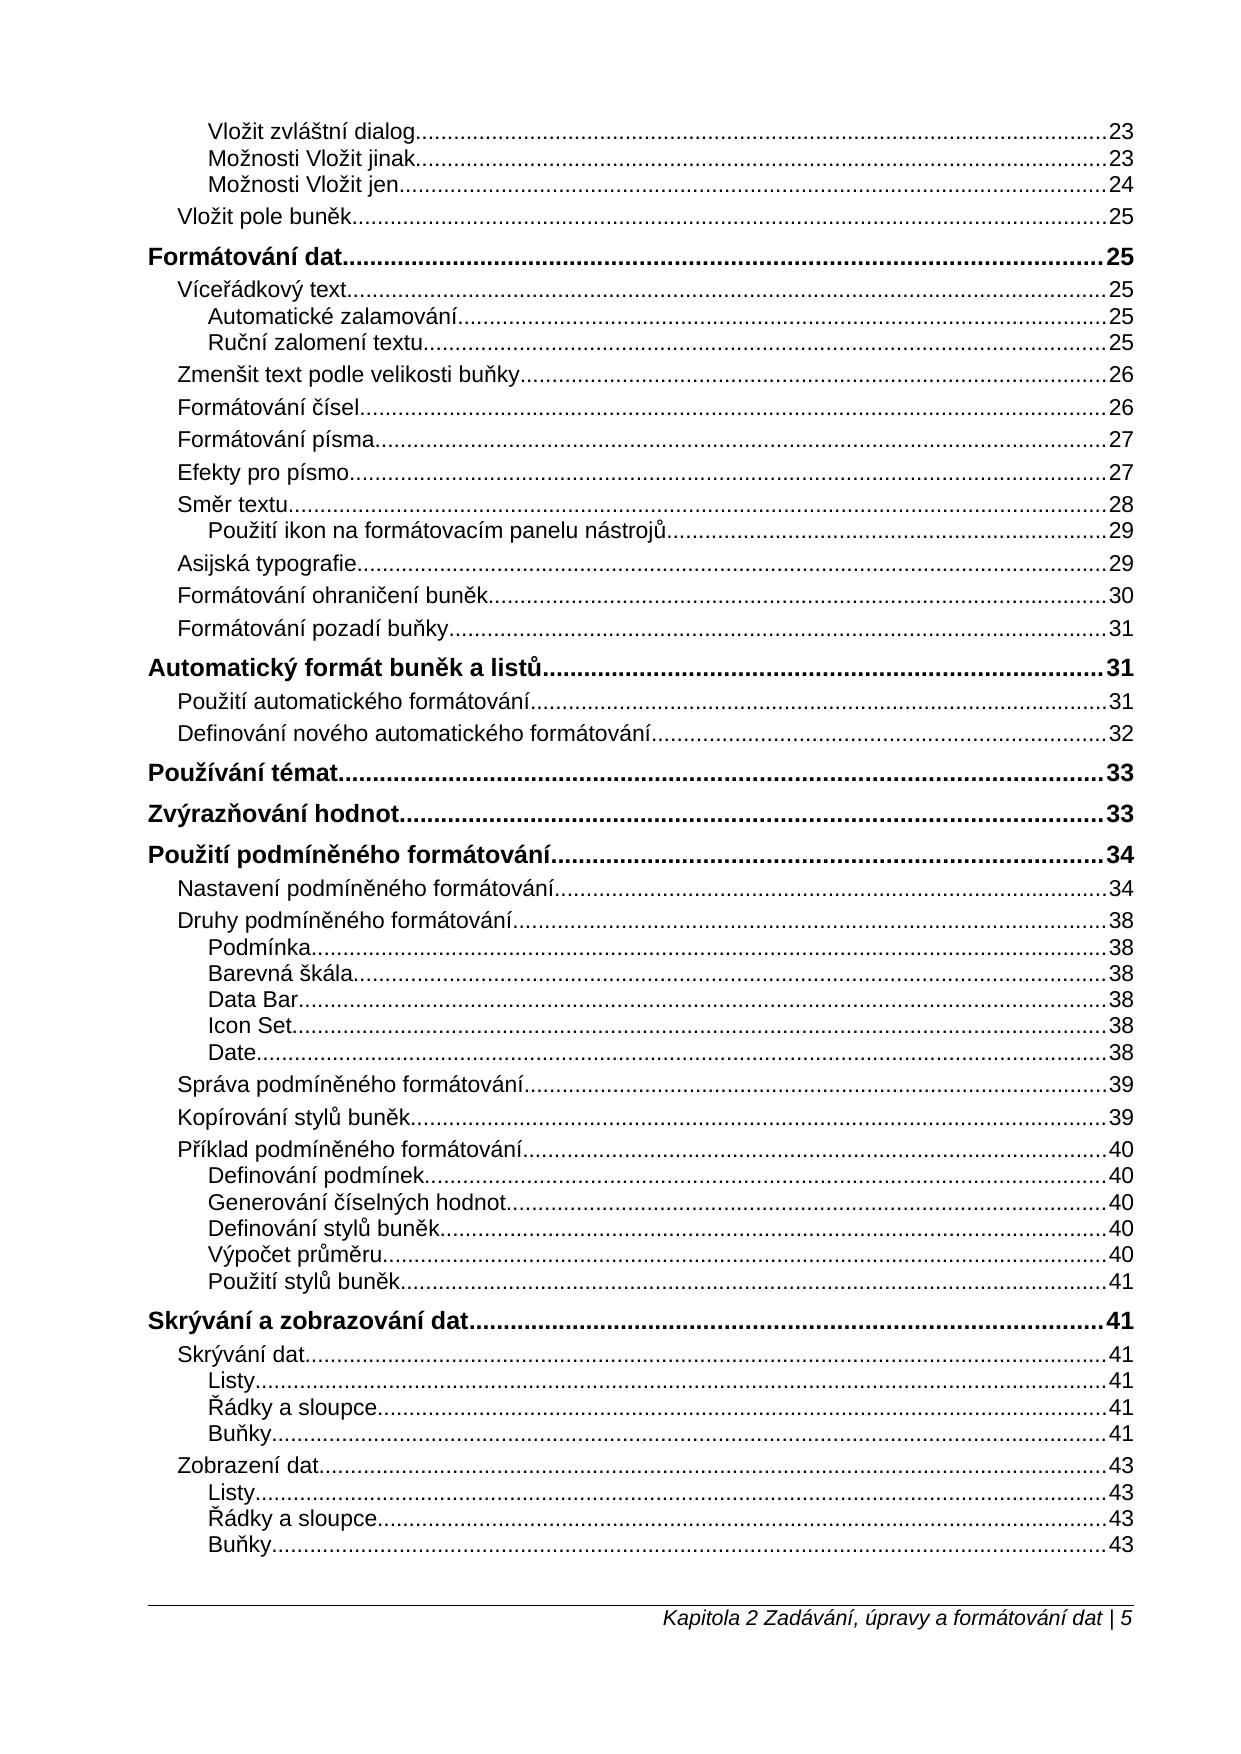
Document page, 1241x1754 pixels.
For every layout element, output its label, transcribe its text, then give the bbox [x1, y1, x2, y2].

text Formátování pozadí buňky 31 [177, 614, 1134, 641]
text Icon Set 38 [208, 1012, 1134, 1039]
text Zobrazení dat 43 [177, 1452, 1134, 1479]
text Druhy podmíněného formátování 38 [177, 907, 1134, 933]
text Formátování čísel 26 [177, 394, 1134, 420]
text Směr textu 28 [177, 491, 1134, 517]
text Řádky a sloupce 41 [208, 1394, 1134, 1420]
text Nastavení podmíněného formátování 34 [177, 875, 1134, 901]
text Listy 43 [208, 1479, 1134, 1505]
text Automatický formát buněk a listů 31 [148, 653, 1134, 682]
text Asijská typografie 29 [177, 550, 1134, 576]
text Definování stylů buněk 40 [208, 1215, 1134, 1241]
text Vložit pole buněk 25 [177, 203, 1134, 229]
text Generování číselných hodnot 40 [208, 1189, 1134, 1215]
text Možnosti Vložit jen 24 [208, 171, 1134, 197]
text Definování podmínek 40 [208, 1162, 1134, 1189]
text Barevná škála 38 [208, 960, 1134, 986]
text Vložit zvláštní dialog 23 [208, 118, 1134, 144]
text Použití podmíněného formátování 34 [148, 840, 1134, 869]
text Řádky a sloupce 43 [208, 1505, 1134, 1531]
text Skrývání dat 41 [177, 1341, 1134, 1367]
text Data Bar 38 [208, 986, 1134, 1012]
text Výpočet průměru 40 [208, 1241, 1134, 1268]
text Formátování ohraničení buněk 30 [177, 582, 1134, 608]
text Date 38 [208, 1039, 1134, 1065]
text Podmínka 38 [208, 933, 1134, 960]
text Kopírování stylů buněk 39 [177, 1104, 1134, 1130]
text Možnosti Vložit jinak 23 [208, 144, 1134, 171]
text Definování nového automatického formátování 32 [177, 720, 1134, 746]
text Skrývání a zobrazování dat 41 [148, 1306, 1134, 1335]
text Správa podmíněného formátování 39 [177, 1071, 1134, 1098]
text Formátování písma 27 [177, 426, 1134, 453]
text Použití stylů buněk 41 [208, 1268, 1134, 1294]
text Použití ikon na formátovacím panelu nástrojů 29 [208, 517, 1134, 544]
text Buňky 41 [208, 1420, 1134, 1446]
text Automatické zalamování 25 [208, 303, 1134, 329]
text Zvýrazňování hodnot 33 [148, 799, 1134, 828]
text Formátování dat 25 [148, 242, 1134, 270]
text Zmenšit text podle velikosti buňky 26 [177, 361, 1134, 388]
text Listy 41 [208, 1367, 1134, 1394]
text Efekty pro písmo 27 [177, 459, 1134, 485]
text Ruční zalomení textu 25 [208, 329, 1134, 355]
text Použití automatického formátování 31 [177, 688, 1134, 714]
text Buňky 43 [208, 1531, 1134, 1558]
text Víceřádkový text 25 [177, 276, 1134, 303]
text Příklad podmíněného formátování 40 [177, 1136, 1134, 1162]
text Používání témat 33 [148, 758, 1134, 787]
